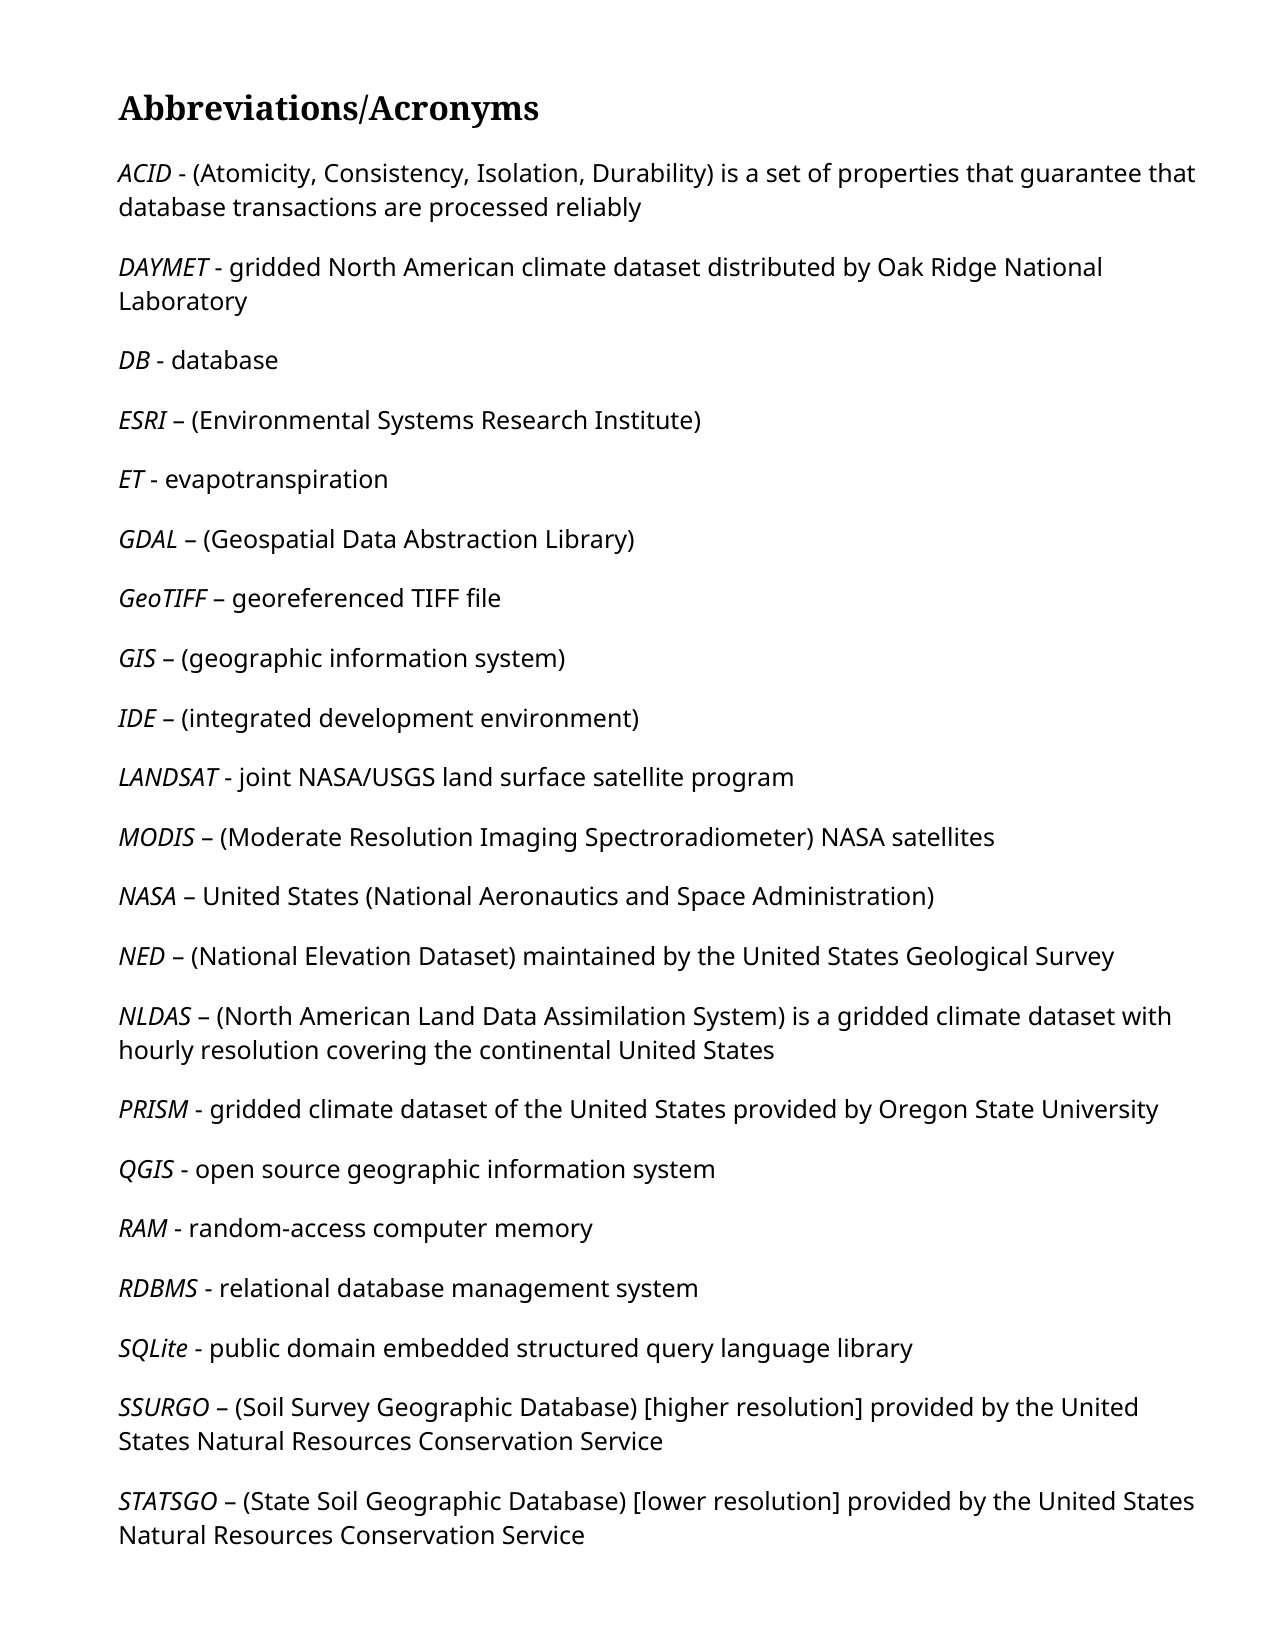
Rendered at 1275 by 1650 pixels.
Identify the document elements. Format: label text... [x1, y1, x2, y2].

text STATSGO – (State Soil Geographic Database) [lower resolution] provided by the United States Natural Resources Conservation Service [118, 1483, 1216, 1552]
text RDBMS - relational database management system [118, 1271, 1216, 1305]
text NLDAS – (North American Land Data Assimilation System) is a gridded climate dataset with hourly resolution covering the continental United States [118, 998, 1216, 1066]
text SSURGO – (Soil Survey Geographic Database) [higher resolution] provided by the United States Natural Resources Conservation Service [118, 1390, 1216, 1458]
text DB - database [118, 343, 1216, 377]
text ESRI – (Environmental Systems Research Institute) [118, 402, 1216, 436]
subtitle Abbreviations/Acronyms [118, 84, 1216, 130]
text MODIS – (Moderate Resolution Imaging Spectroradiometer) NASA satellites [118, 819, 1216, 853]
text GDAL – (Geospatial Data Abstraction Library) [118, 522, 1216, 556]
text QGIS - open source geographic information system [118, 1151, 1216, 1186]
text NASA – United States (National Aeronautics and Space Administration) [118, 879, 1216, 913]
text GeoTIFF – georeferenced TIFF file [118, 581, 1216, 615]
text LANDSAT - joint NASA/USGS land surface satellite program [118, 760, 1216, 794]
text SQLite - public domain embedded structured query language library [118, 1330, 1216, 1364]
text ET - evapotranspiration [118, 462, 1216, 496]
text ACID - (Atomicity, Consistency, Isolation, Durability) is a set of properties that guarantee that database transactions are processed reliably [118, 156, 1216, 224]
text DAYMET - gridded North American climate dataset distributed by Oak Ridge National Laboratory [118, 249, 1216, 317]
text GIS – (geographic information system) [118, 641, 1216, 675]
text NED – (National Elevation Dataset) maintained by the United States Geological Survey [118, 939, 1216, 973]
text RAM - random-access computer memory [118, 1211, 1216, 1245]
text PRISM - gridded climate dataset of the United States provided by Oregon State University [118, 1092, 1216, 1126]
text IDE – (integrated development environment) [118, 700, 1216, 734]
